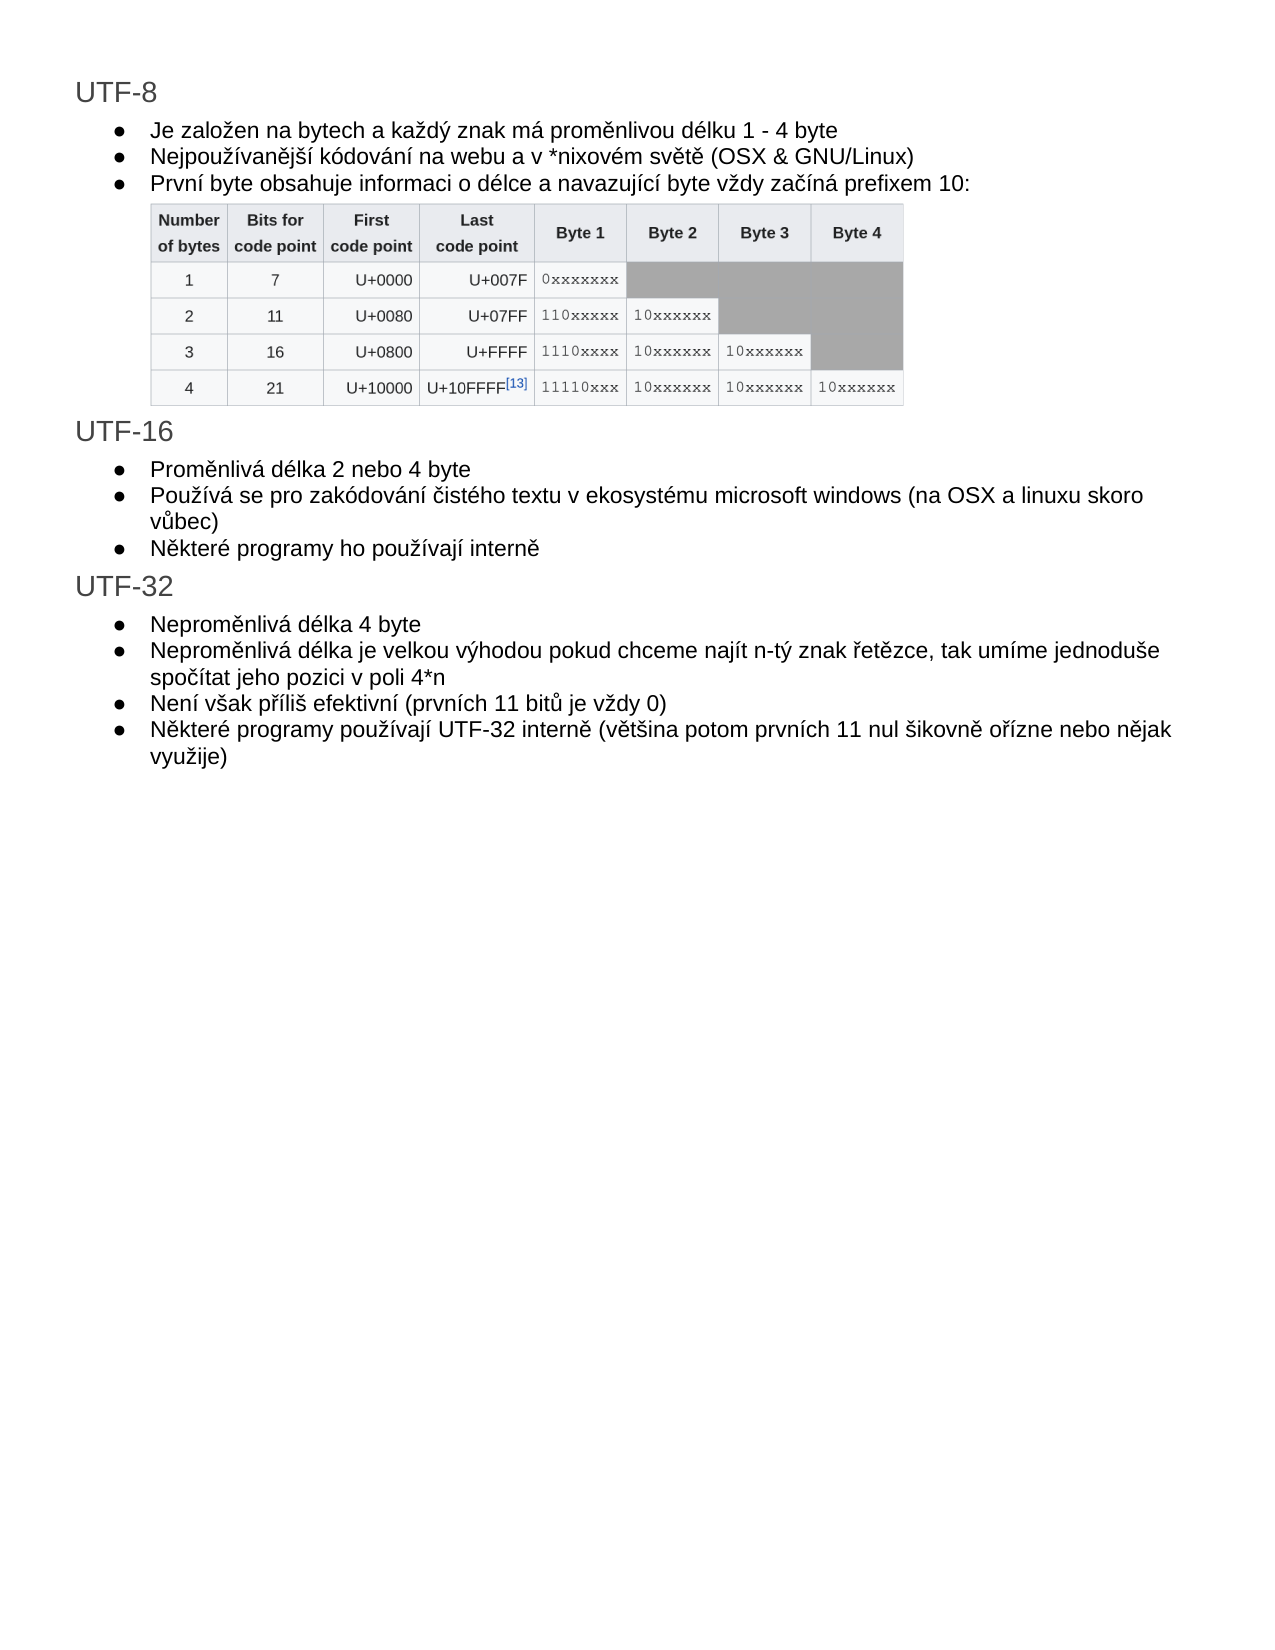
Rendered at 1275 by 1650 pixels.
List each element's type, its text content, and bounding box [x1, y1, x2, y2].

list Neproměnlivá délka 4 byte [112, 611, 1200, 637]
list Není však příliš efektivní (prvních 11 bitů je vždy 0) [112, 690, 1200, 716]
subtitle UTF-8 [75, 75, 1200, 108]
list Proměnlivá délka 2 nebo 4 byte [112, 456, 1200, 482]
list Nejpoužívanější kódování na webu a v *nixovém světě (OSX & GNU/Linux) [112, 143, 1200, 169]
list Neproměnlivá délka je velkou výhodou pokud chceme najít n-tý znak řetězce, tak umíme jednoduše spočítat jeho pozici v poli 4*n [112, 637, 1200, 690]
list Je založen na bytech a každý znak má proměnlivou délku 1 - 4 byte [112, 117, 1200, 143]
list Některé programy ho používají interně [112, 535, 1200, 561]
list První byte obsahuje informaci o délce a navazující byte vždy začíná prefixem 10: [112, 169, 1200, 196]
subtitle UTF-32 [75, 569, 1200, 602]
list Používá se pro zakódování čistého textu v ekosystému microsoft windows (na OSX a linuxu skoro vůbec) [112, 482, 1200, 535]
list Některé programy používají UTF-32 interně (většina potom prvních 11 nul šikovně ořízne nebo nějak využije) [112, 716, 1200, 769]
subtitle UTF-16 [75, 414, 1200, 447]
picture [150, 203, 904, 406]
